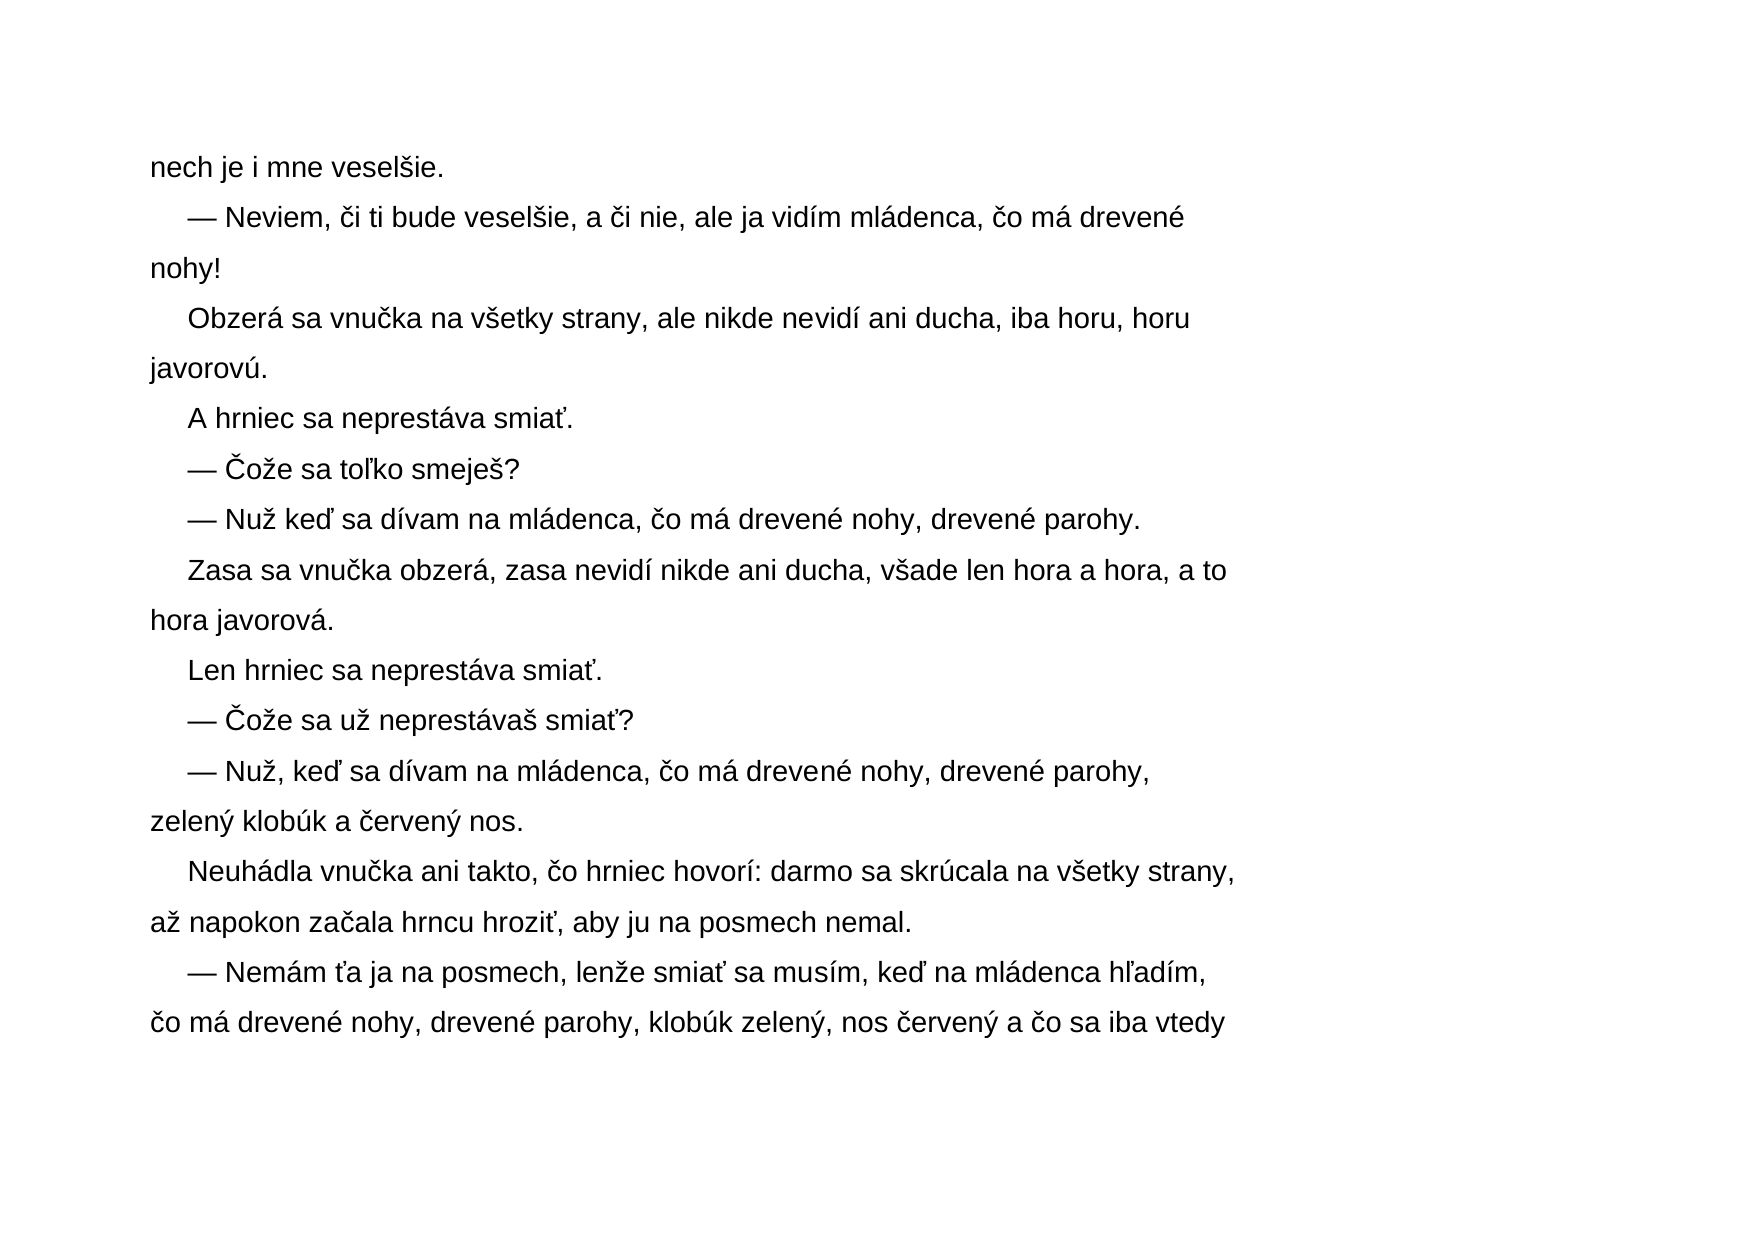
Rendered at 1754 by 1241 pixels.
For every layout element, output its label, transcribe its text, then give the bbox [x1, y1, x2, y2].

text A hrniec sa neprestáva smiať. [150, 402, 1243, 435]
text Obzerá sa vnučka na všetky strany, ale nikde ne­vidí ani ducha, iba horu, horu javorovú. [150, 301, 1243, 385]
text — Čože sa toľko smeješ? [150, 452, 1243, 485]
text Len hrniec sa neprestáva smiať. [150, 653, 1243, 687]
text nech je i mne veselšie. [150, 150, 1243, 183]
text Neuhádla vnučka ani takto, čo hrniec hovorí: darmo sa skrúcala na všetky strany, až napokon za­čala hrncu hroziť, aby ju na posmech nemal. [150, 854, 1243, 938]
text — Nuž keď sa dívam na mládenca, čo má drevené nohy, drevené parohy. [150, 502, 1243, 536]
text Zasa sa vnučka obzerá, zasa nevidí nikde ani ducha, všade len hora a hora, a to hora javorová. [150, 552, 1243, 636]
text — Nemám ťa ja na posmech, lenže smiať sa mu­sím, keď na mládenca hľadím, čo má drevené nohy, drevené parohy, klobúk zelený, nos červený a čo sa iba vtedy [150, 955, 1243, 1039]
text — Neviem, či ti bude veselšie, a či nie, ale ja vidím mládenca, čo má drevené nohy! [150, 200, 1243, 284]
text — Čože sa už neprestávaš smiať? [150, 703, 1243, 737]
text — Nuž, keď sa dívam na mládenca, čo má dreve­né nohy, drevené parohy, zelený klobúk a červený nos. [150, 754, 1243, 838]
